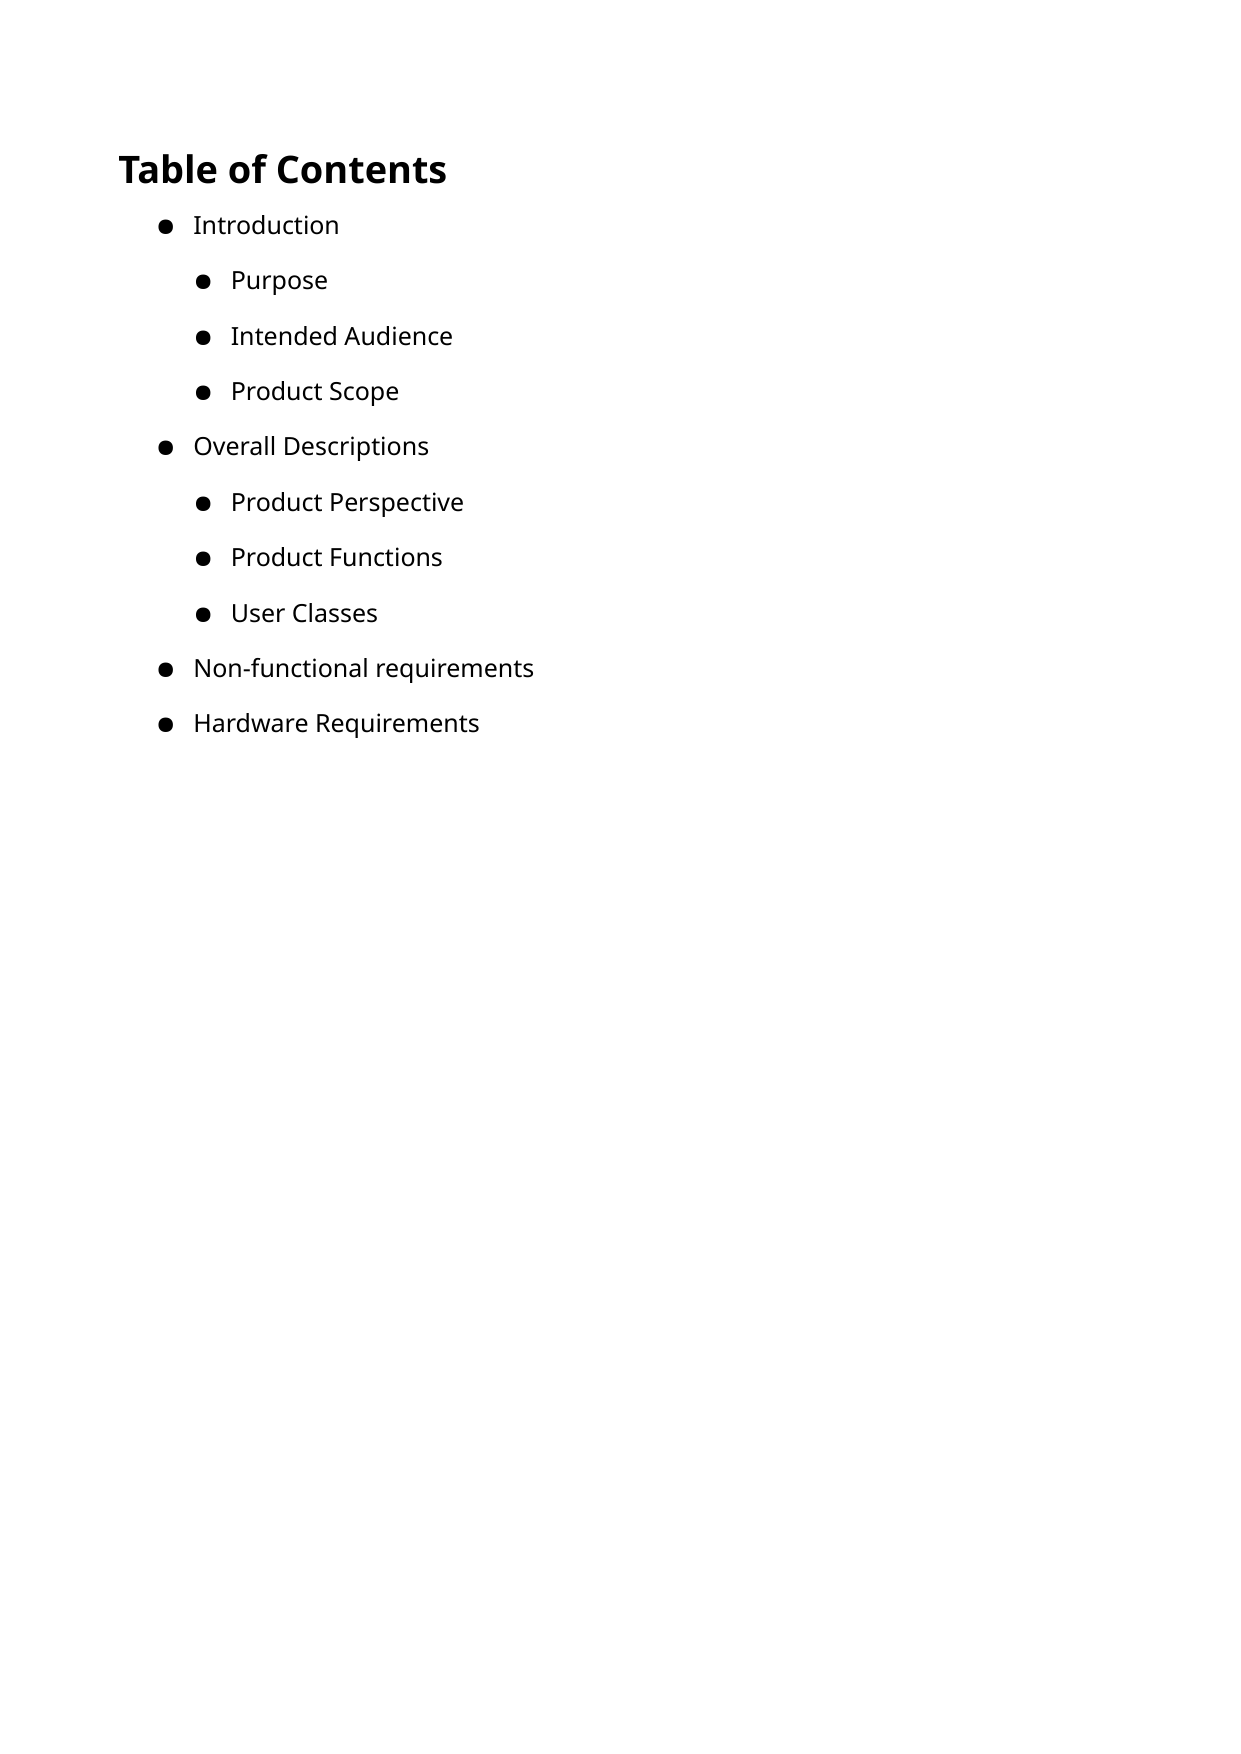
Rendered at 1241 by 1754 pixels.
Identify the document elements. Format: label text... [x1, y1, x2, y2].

list User Classes [193, 595, 1122, 629]
list Intended Audience [193, 318, 1122, 352]
list Non-functional requirements [156, 651, 1122, 685]
list Purpose [193, 263, 1122, 297]
list Introduction [156, 207, 1122, 241]
list Product Functions [193, 540, 1122, 574]
list Product Scope [193, 373, 1122, 408]
list Product Perspective [193, 484, 1122, 518]
list Overall Descriptions [156, 429, 1122, 463]
list Hardware Requirements [156, 706, 1122, 740]
subtitle Table of Contents [118, 143, 1122, 195]
